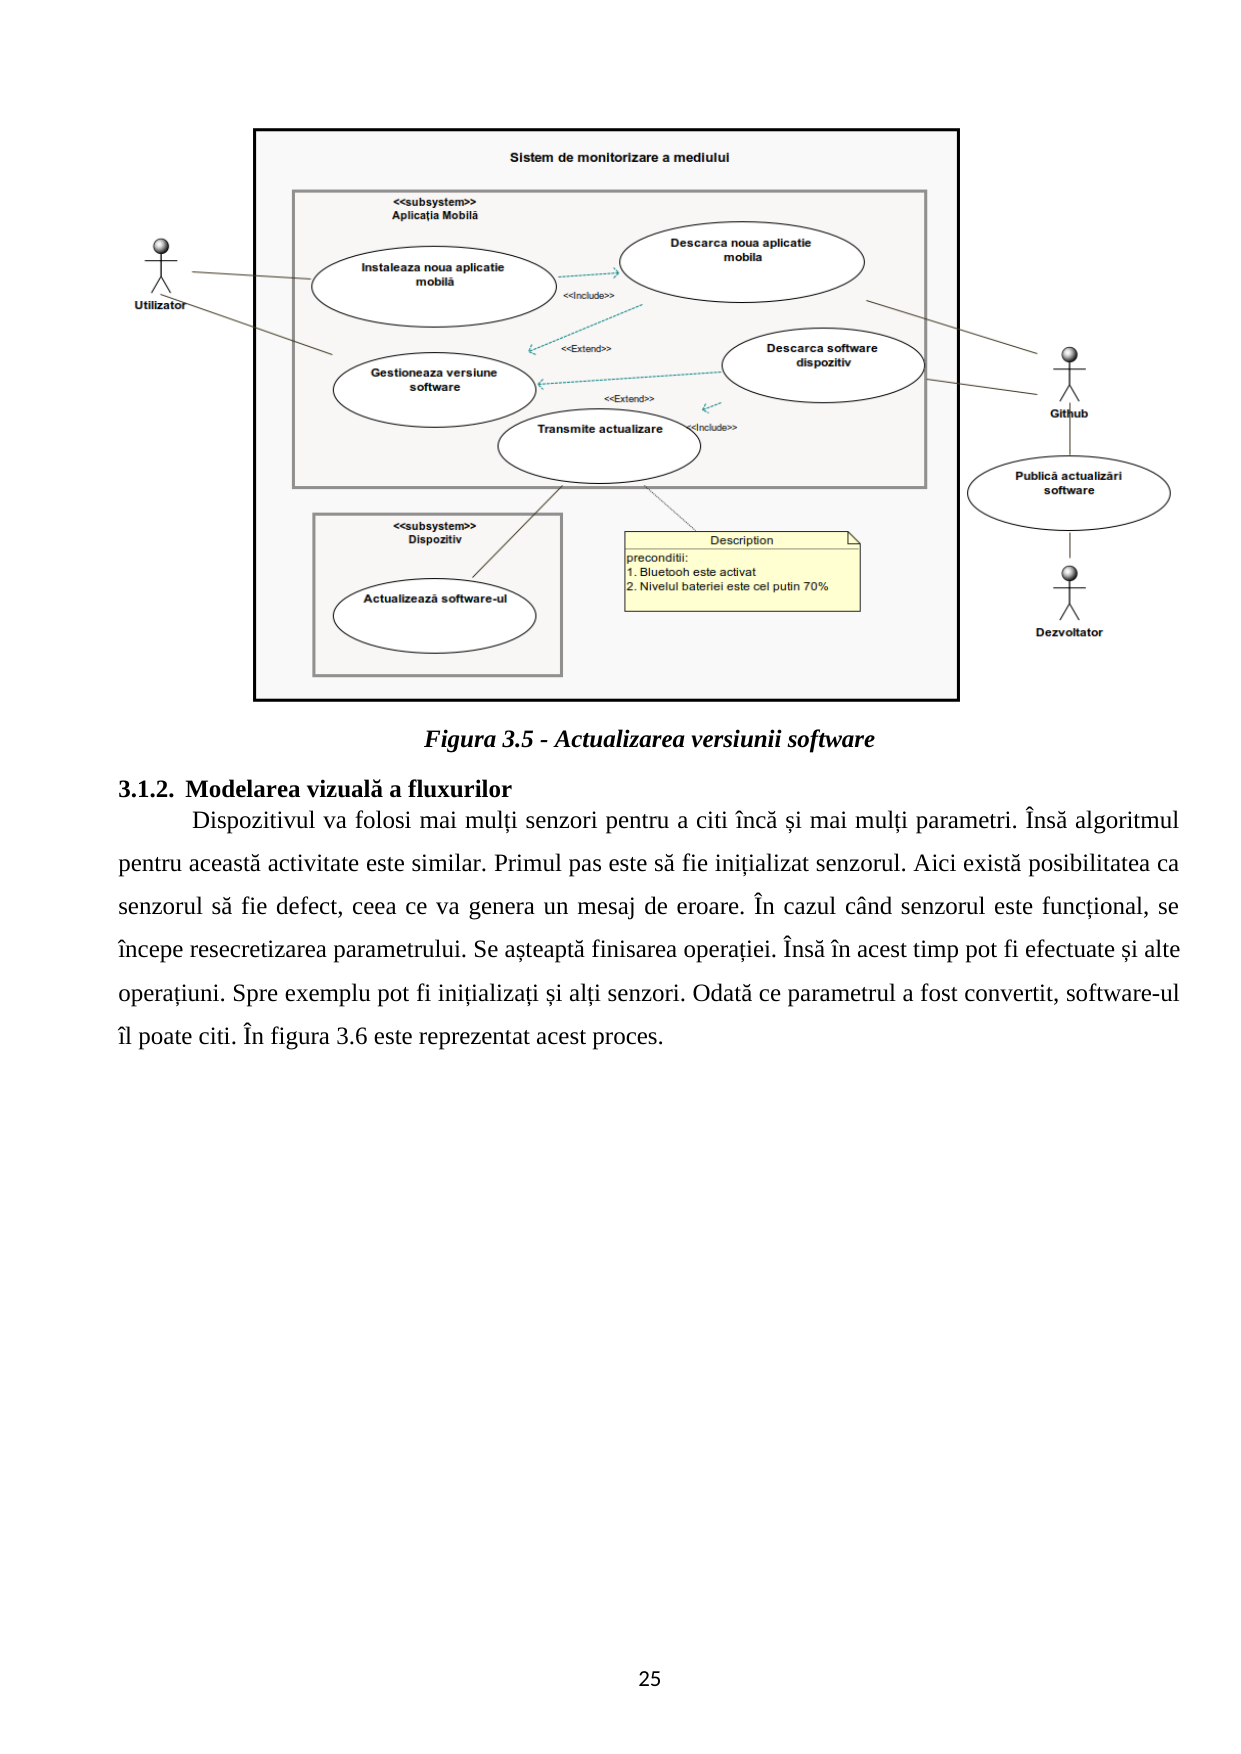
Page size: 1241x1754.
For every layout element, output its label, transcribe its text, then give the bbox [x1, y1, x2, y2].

picture [118, 118, 1182, 712]
subtitle Modelarea vizuală a fluxurilor [118, 774, 1181, 803]
text Figura 3.5 - Actualizarea versiunii software [118, 724, 1181, 753]
text Dispozitivul va folosi mai mulți senzori pentru a citi încă și mai mulți parametri. Însă algoritmul pentru această activitate este similar. Primul pas este să fie inițializat senzorul. Aici există posibilitatea ca senzorul să fie defect, ceea ce va genera un mesaj de eroare. În cazul când senzorul este funcțional, se începe resecretizarea parametrului. Se așteaptă finisarea operației. Însă în acest timp pot fi efectuate și alte operațiuni. Spre exemplu pot fi inițializați și alți senzori. Odată ce parametrul a fost convertit, software-ul îl poate citi. În figura 3.6 este reprezentat acest proces. [118, 805, 1181, 1049]
